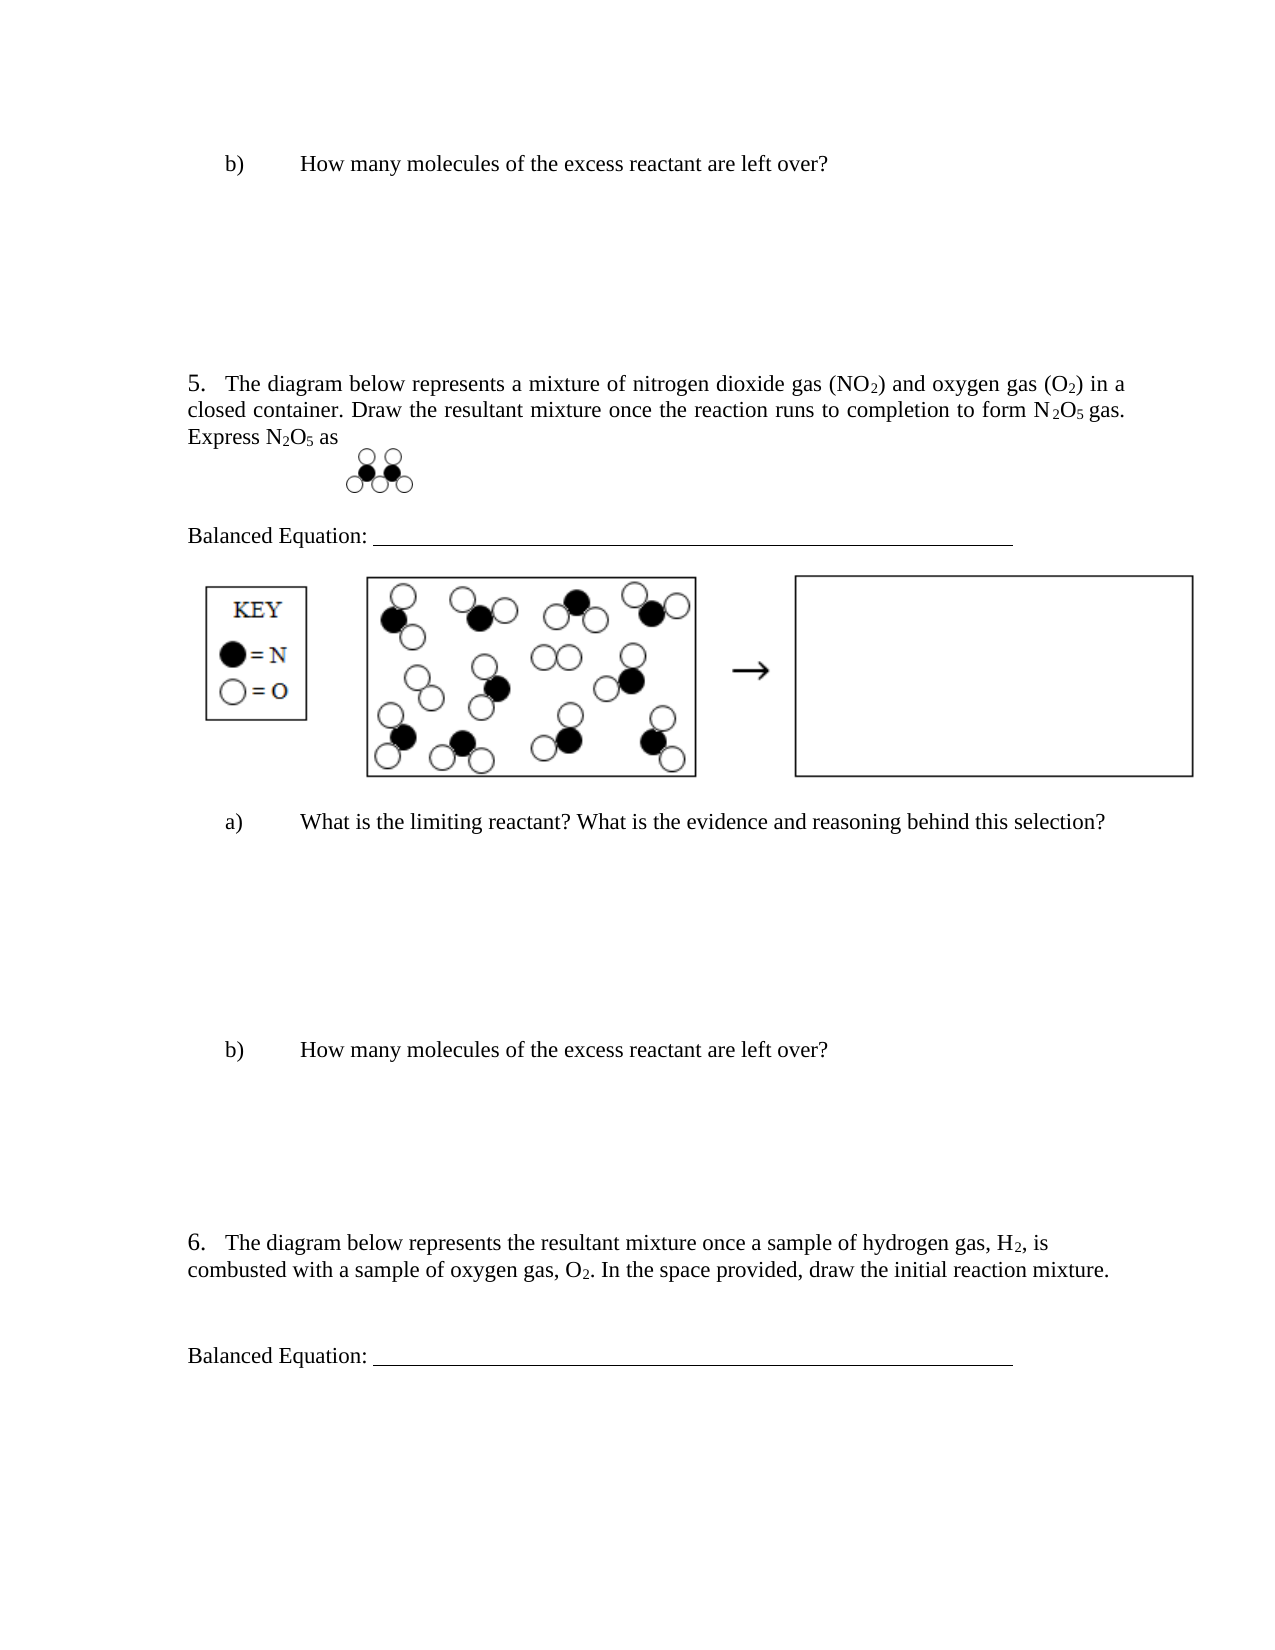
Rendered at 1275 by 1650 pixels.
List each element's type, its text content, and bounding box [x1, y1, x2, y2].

list How many molecules of the excess reactant are left over? [225, 1036, 1125, 1062]
list Balanced Equation: [187, 1342, 1125, 1368]
list The diagram below represents the resultant mixture once a sample of hydrogen gas, H2, is combusted with a sample of oxygen gas, O2. In the space provided, draw the initial reaction mixture. [187, 1227, 1125, 1282]
list What is the limiting reactant? What is the evidence and reasoning behind this selection? [225, 808, 1125, 835]
list The diagram below represents a mixture of nitrogen dioxide gas (NO2) and oxygen gas (O2) in a closed container. Draw the resultant mixture once the reaction runs to completion to form N2O5­ gas. Express N2O5 as [187, 368, 1125, 496]
list How many molecules of the excess reactant are left over? [225, 150, 1125, 176]
list Balanced Equation: [187, 522, 1125, 548]
